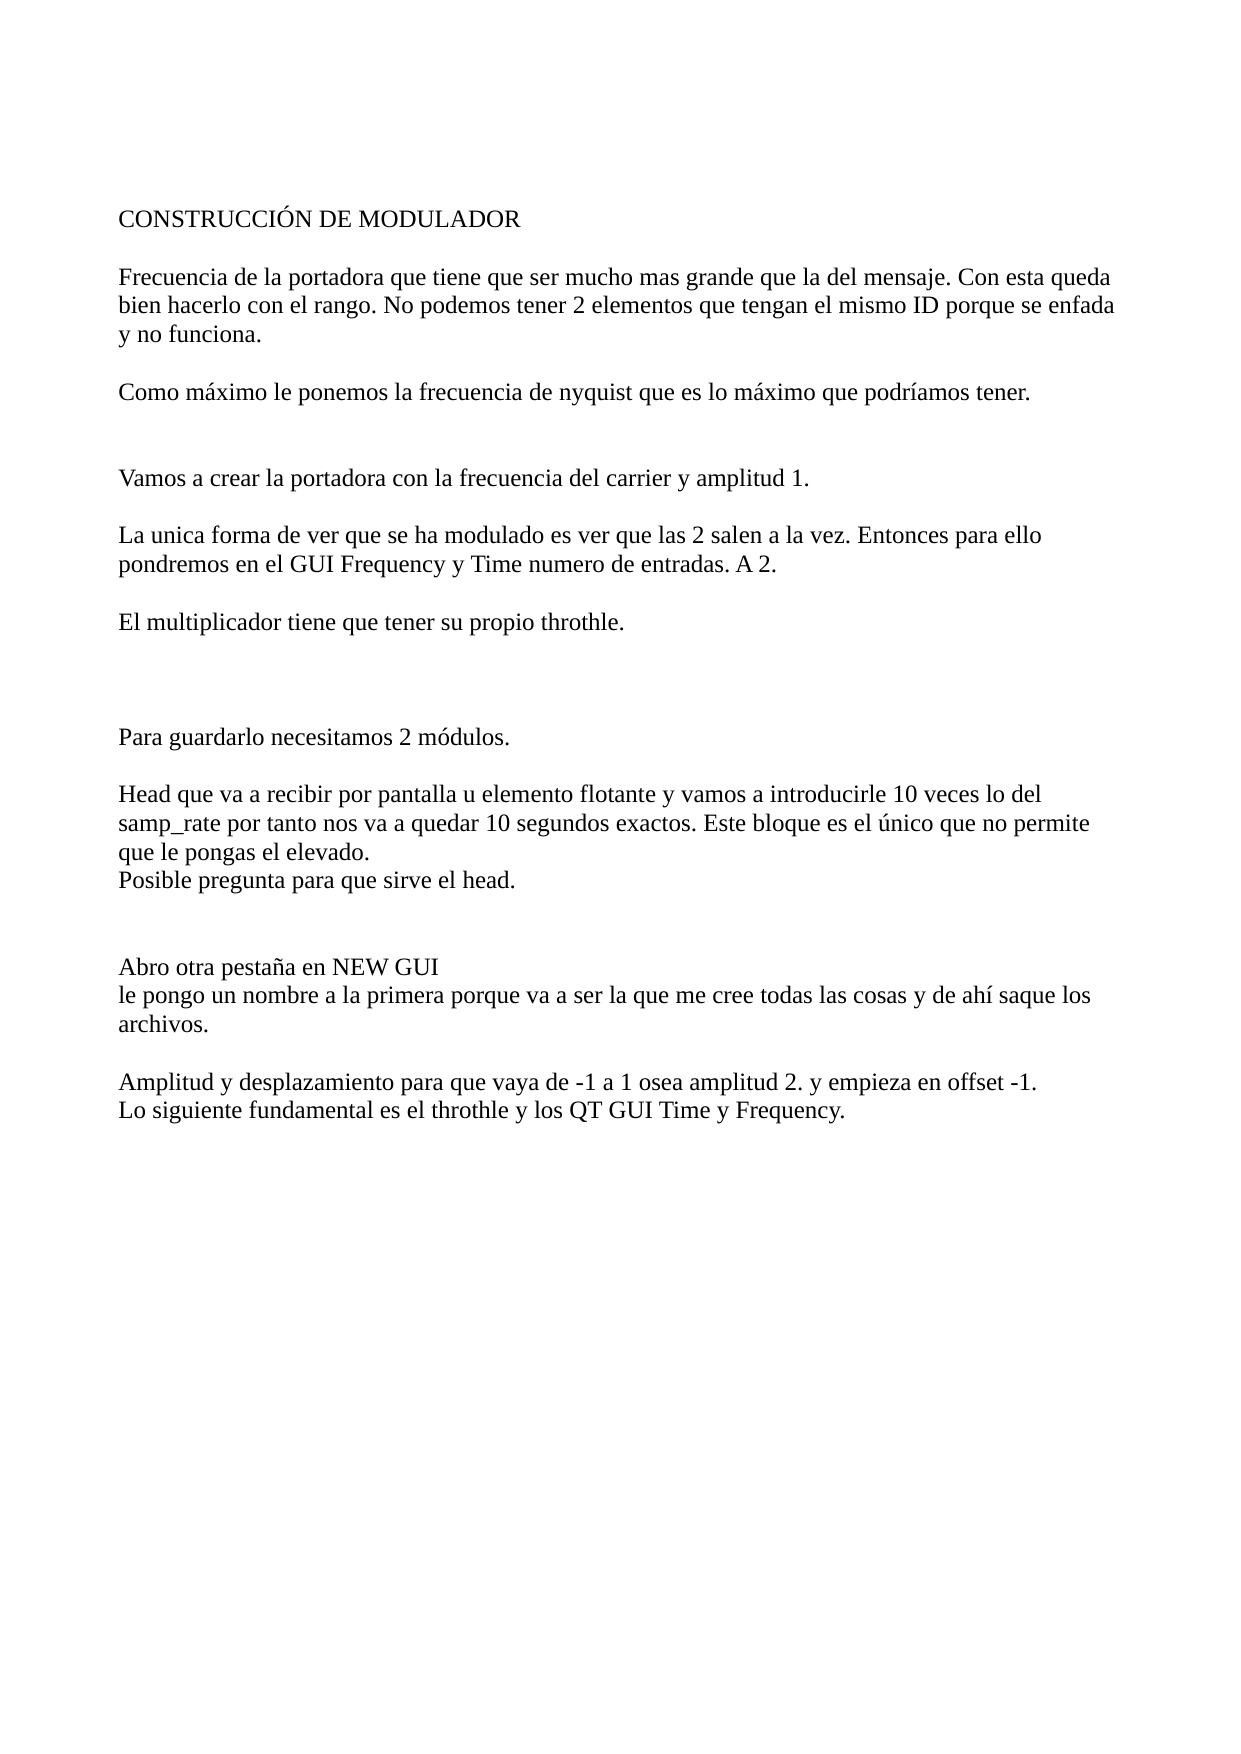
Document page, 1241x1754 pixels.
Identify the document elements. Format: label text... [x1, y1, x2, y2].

text La unica forma de ver que se ha modulado es ver que las 2 salen a la vez. Entonces para ello pondremos en el GUI Frequency y Time numero de entradas. A 2. [118, 521, 1122, 578]
text Amplitud y desplazamiento para que vaya de -1 a 1 osea amplitud 2. y empieza en offset -1. [118, 1067, 1122, 1096]
text CONSTRUCCIÓN DE MODULADOR [118, 204, 1122, 233]
text El multiplicador tiene que tener su propio throthle. [118, 607, 1122, 636]
text Frecuencia de la portadora que tiene que ser mucho mas grande que la del mensaje. Con esta queda bien hacerlo con el rango. No podemos tener 2 elementos que tengan el mismo ID porque se enfada y no funciona. [118, 262, 1122, 348]
text Head que va a recibir por pantalla u elemento flotante y vamos a introducirle 10 veces lo del samp_rate por tanto nos va a quedar 10 segundos exactos. Este bloque es el único que no permite que le pongas el elevado. [118, 779, 1122, 866]
text Posible pregunta para que sirve el head. [118, 866, 1122, 894]
text Vamos a crear la portadora con la frecuencia del carrier y amplitud 1. [118, 463, 1122, 492]
text Lo siguiente fundamental es el throthle y los QT GUI Time y Frequency. [118, 1096, 1122, 1124]
text le pongo un nombre a la primera porque va a ser la que me cree todas las cosas y de ahí saque los archivos. [118, 981, 1122, 1038]
text Abro otra pestaña en NEW GUI [118, 952, 1122, 981]
text Para guardarlo necesitamos 2 módulos. [118, 722, 1122, 751]
text Como máximo le ponemos la frecuencia de nyquist que es lo máximo que podríamos tener. [118, 377, 1122, 406]
